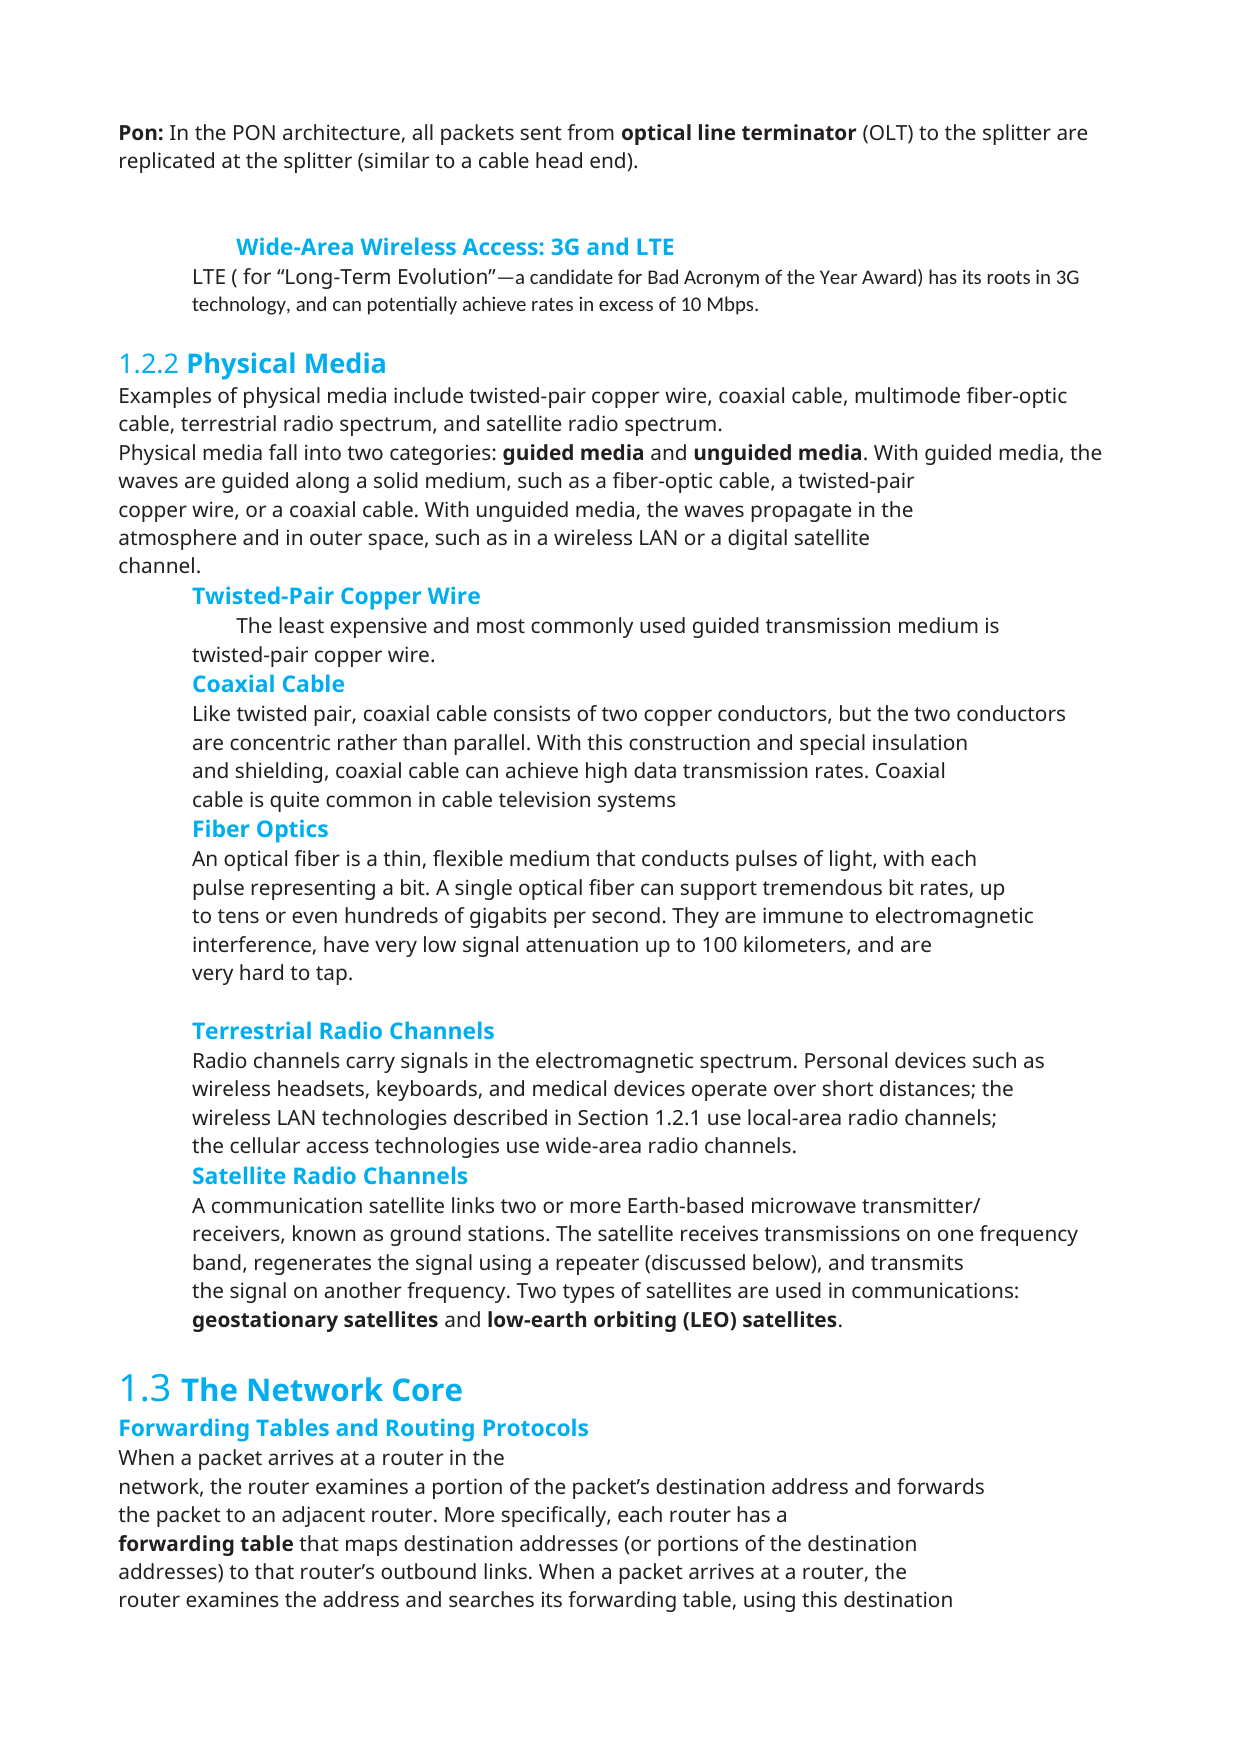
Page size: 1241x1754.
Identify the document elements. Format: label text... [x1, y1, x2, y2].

text atmosphere and in outer space, such as in a wireless LAN or a digital satellite [118, 523, 1122, 552]
text Examples of physical media include twisted-pair copper wire, coaxial cable, multimode fiber-optic [118, 381, 1122, 409]
text The least expensive and most commonly used guided transmission medium is [118, 611, 1122, 640]
text addresses) to that router’s outbound links. When a packet arrives at a router, the [118, 1557, 1122, 1586]
text Like twisted pair, coaxial cable consists of two copper conductors, but the two conductors [192, 699, 1122, 728]
text copper wire, or a coaxial cable. With unguided media, the waves propagate in the [118, 495, 1122, 523]
text to tens or even hundreds of gigabits per second. They are immune to electromagnetic [192, 901, 1122, 930]
text forwarding table that maps destination addresses (or portions of the destination [118, 1529, 1122, 1557]
text Forwarding Tables and Routing Protocols [118, 1412, 1122, 1443]
text waves are guided along a solid medium, such as a fiber-optic cable, a twisted-pair [118, 466, 1122, 495]
text 1.3 The Network Core [118, 1361, 1122, 1412]
text router examines the address and searches its forwarding table, using this destination [118, 1586, 1122, 1614]
text Fiber Optics [118, 813, 1122, 844]
text Wide-Area Wireless Access: 3G and LTE [118, 231, 1122, 262]
text and shielding, coaxial cable can achieve high data transmission rates. Coaxial [192, 756, 1122, 785]
text the signal on another frequency. Two types of satellites are used in communications: [118, 1276, 1122, 1305]
text channel. [118, 552, 1122, 580]
text the packet to an adjacent router. More specifically, each router has a [118, 1500, 1122, 1529]
text Twisted-Pair Copper Wire [118, 580, 1122, 611]
text the cellular access technologies use wide-area radio channels. [118, 1131, 1122, 1160]
text receivers, known as ground stations. The satellite receives transmissions on one frequency [192, 1219, 1122, 1248]
text band, regenerates the signal using a repeater (discussed below), and transmits [192, 1248, 1122, 1276]
text When a packet arrives at a router in the [118, 1443, 1122, 1472]
text Terrestrial Radio Channels [118, 1015, 1122, 1046]
text An optical fiber is a thin, flexible medium that conducts pulses of light, with each [192, 844, 1122, 873]
text Coaxial Cable [118, 668, 1122, 699]
text wireless LAN technologies described in Section 1.2.1 use local-area radio channels; [192, 1103, 1122, 1131]
text Satellite Radio Channels [118, 1160, 1122, 1191]
text Pon: In the PON architecture, all packets sent from optical line terminator (OLT) to the splitter are replicated at the splitter (similar to a cable head end). [118, 118, 1122, 175]
text twisted-pair copper wire. [118, 640, 1122, 668]
text Radio channels carry signals in the electromagnetic spectrum. Personal devices such as wireless headsets, keyboards, and medical devices operate over short distances; the [192, 1046, 1122, 1103]
text very hard to tap. [118, 958, 1122, 987]
text Physical media fall into two categories: guided media and unguided media. With guided media, the [118, 438, 1122, 466]
text geostationary satellites and low-earth orbiting (LEO) satellites. [118, 1305, 1122, 1333]
text A communication satellite links two or more Earth-based microwave transmitter/ [192, 1191, 1122, 1219]
text network, the router examines a portion of the packet’s destination address and forwards [118, 1472, 1122, 1500]
text are concentric rather than parallel. With this construction and special insulation [192, 728, 1122, 756]
text cable, terrestrial radio spectrum, and satellite radio spectrum. [118, 409, 1122, 438]
text cable is quite common in cable television systems [118, 785, 1122, 813]
text LTE ( for “Long-Term Evolution”—a candidate for Bad Acronym of the Year Award) has its roots in 3G technology, and can potentially achieve rates in excess of 10 Mbps. [192, 262, 1122, 316]
text 1.2.2 Physical Media [118, 344, 1122, 381]
text interference, have very low signal attenuation up to 100 kilometers, and are [192, 930, 1122, 958]
text pulse representing a bit. A single optical fiber can support tremendous bit rates, up [192, 873, 1122, 901]
